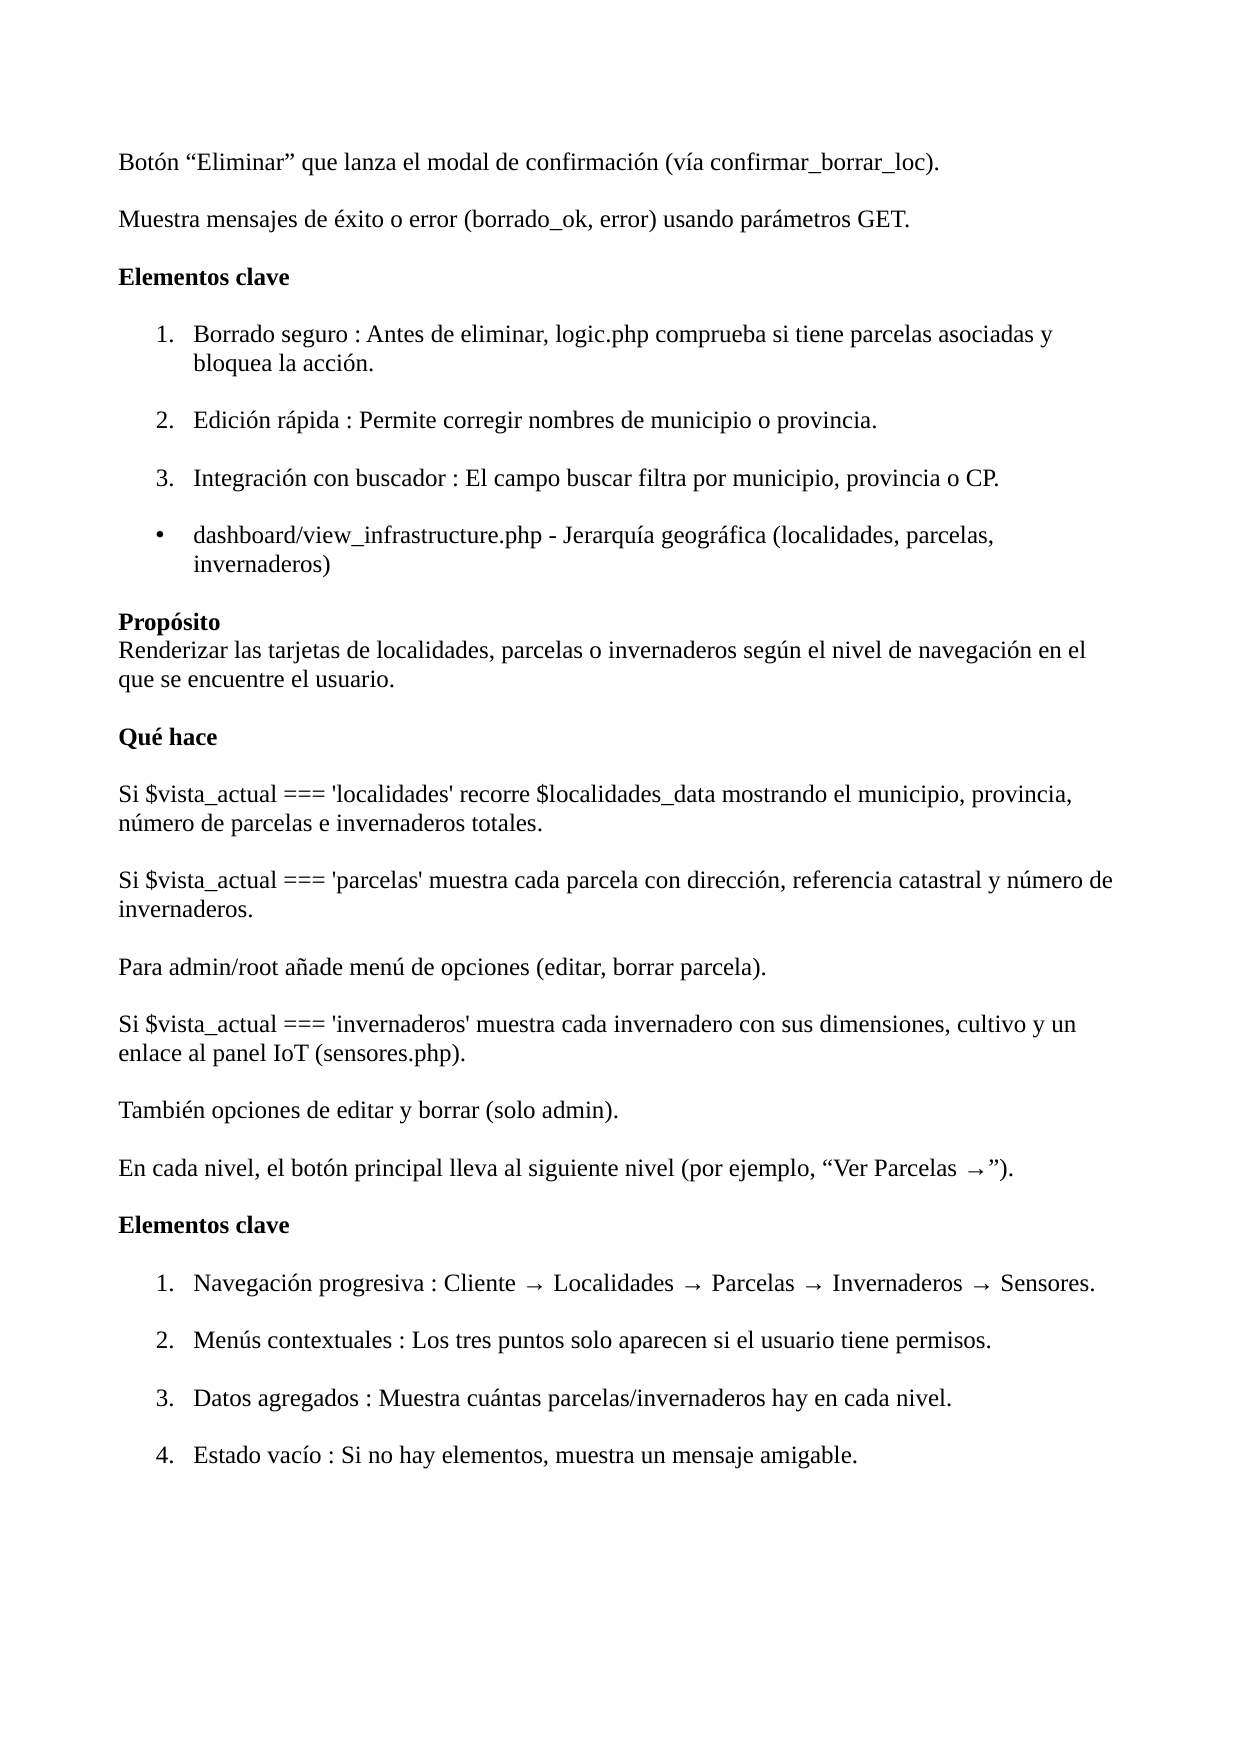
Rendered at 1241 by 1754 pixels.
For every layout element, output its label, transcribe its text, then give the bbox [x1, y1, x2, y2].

text En cada nivel, el botón principal lleva al siguiente nivel (por ejemplo, “Ver Parcelas →”). [118, 1153, 1122, 1182]
text Si $vista_actual === 'localidades' recorre $localidades_data mostrando el municipio, provincia, número de parcelas e invernaderos totales. [118, 779, 1122, 837]
list Edición rápida : Permite corregir nombres de municipio o provincia. [156, 406, 1122, 434]
text Botón “Eliminar” que lanza el modal de confirmación (vía confirmar_borrar_loc). [118, 147, 1122, 176]
list Integración con buscador : El campo buscar filtra por municipio, provincia o CP. [156, 463, 1122, 492]
text Muestra mensajes de éxito o error (borrado_ok, error) usando parámetros GET. [118, 204, 1122, 233]
text También opciones de editar y borrar (solo admin). [118, 1096, 1122, 1124]
text Qué hace [118, 722, 1122, 751]
list Navegación progresiva : Cliente → Localidades → Parcelas → Invernaderos → Sensores. [156, 1268, 1122, 1297]
text Propósito [118, 607, 1122, 636]
text Si $vista_actual === 'invernaderos' muestra cada invernadero con sus dimensiones, cultivo y un enlace al panel IoT (sensores.php). [118, 1009, 1122, 1067]
list Menús contextuales : Los tres puntos solo aparecen si el usuario tiene permisos. [156, 1326, 1122, 1354]
text Si $vista_actual === 'parcelas' muestra cada parcela con dirección, referencia catastral y número de invernaderos. [118, 866, 1122, 923]
list Borrado seguro : Antes de eliminar, logic.php comprueba si tiene parcelas asociadas y bloquea la acción. [156, 319, 1122, 377]
list dashboard/view_infrastructure.php - Jerarquía geográfica (localidades, parcelas, invernaderos) [156, 521, 1122, 578]
list Estado vacío : Si no hay elementos, muestra un mensaje amigable. [156, 1441, 1122, 1469]
text Elementos clave [118, 1211, 1122, 1239]
text Elementos clave [118, 262, 1122, 291]
text Renderizar las tarjetas de localidades, parcelas o invernaderos según el nivel de navegación en el que se encuentre el usuario. [118, 636, 1122, 693]
list Datos agregados : Muestra cuántas parcelas/invernaderos hay en cada nivel. [156, 1383, 1122, 1412]
text Para admin/root añade menú de opciones (editar, borrar parcela). [118, 952, 1122, 981]
